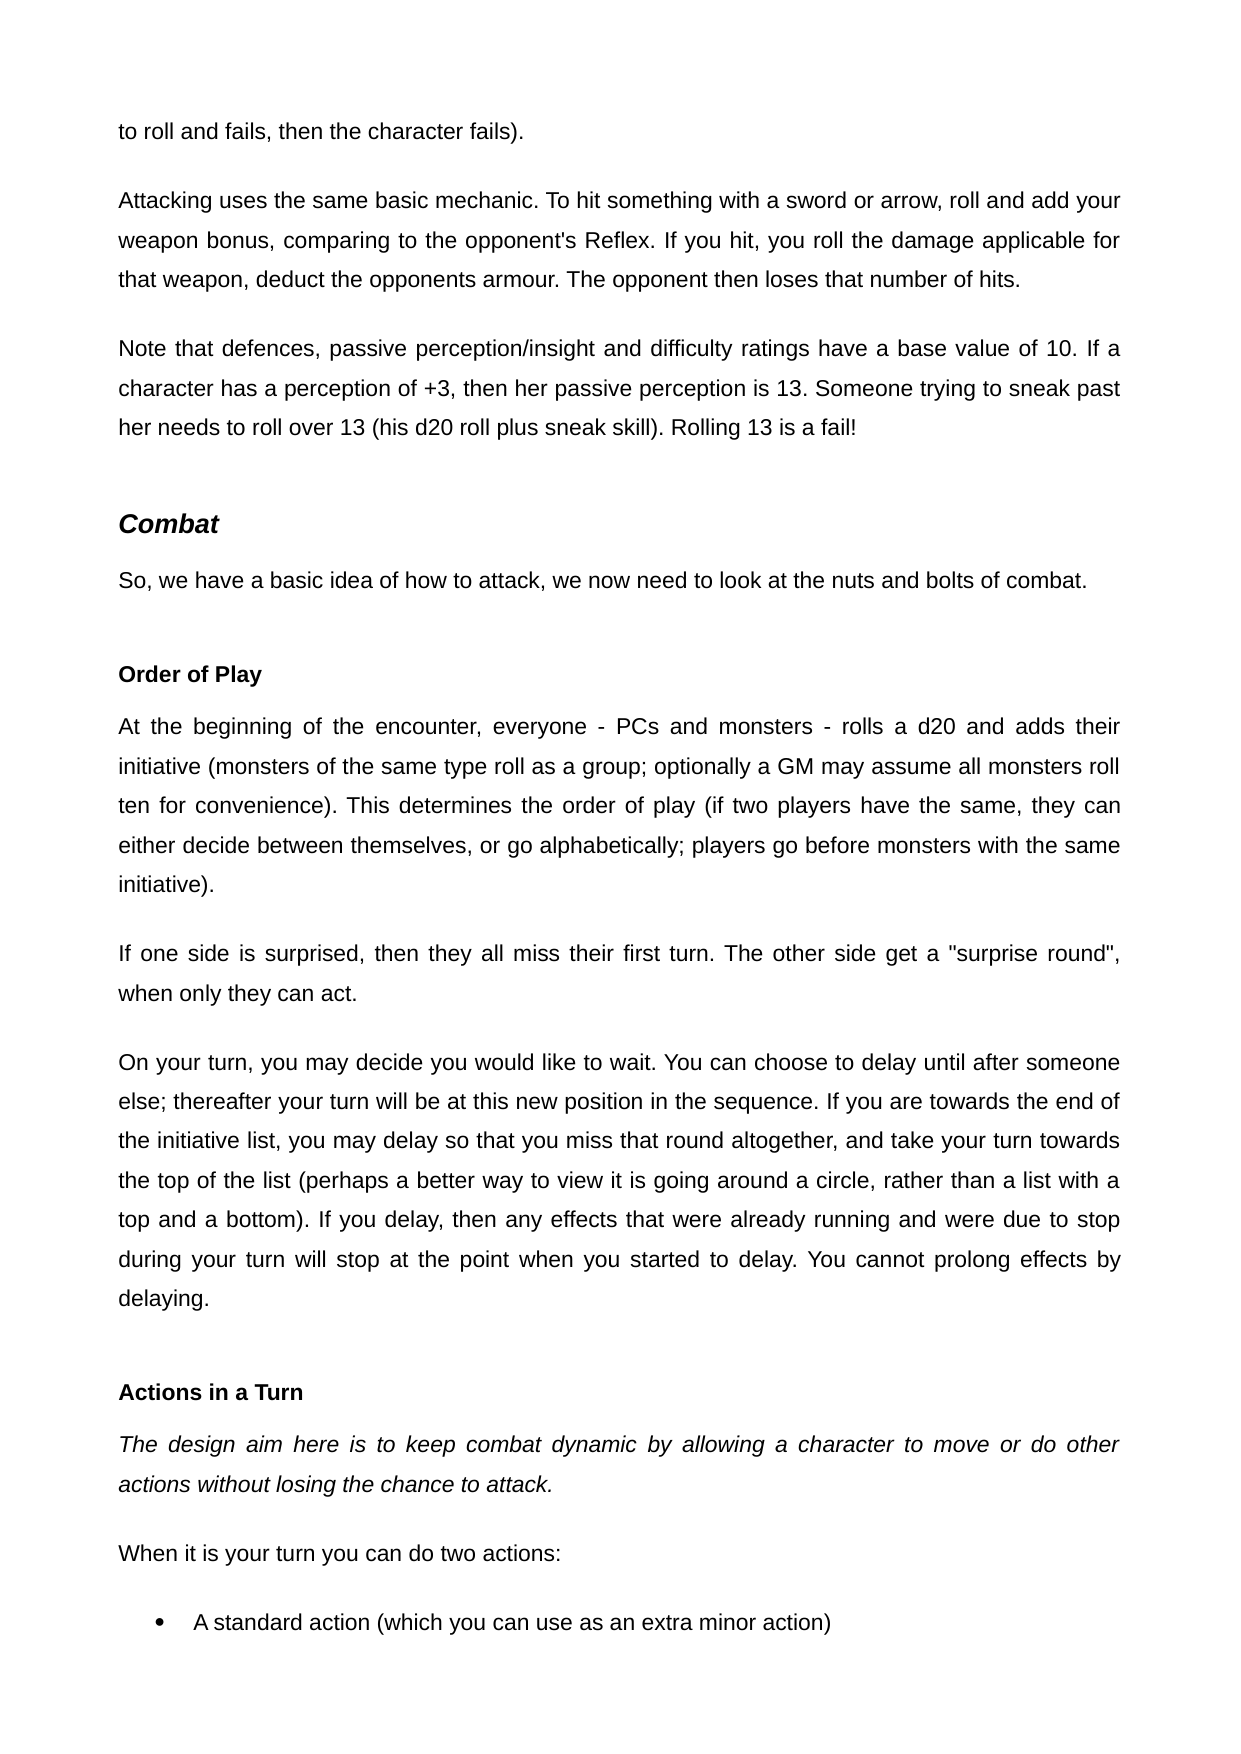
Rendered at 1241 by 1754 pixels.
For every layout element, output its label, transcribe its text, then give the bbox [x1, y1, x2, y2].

text When it is your turn you can do two actions: [118, 1540, 1122, 1566]
text Note that defences, passive perception/insight and difficulty ratings have a base value of 10. If a character has a perception of +3, then her passive perception is 13. Someone trying to sneak past her needs to roll over 13 (his d20 roll plus sneak skill). Rolling 13 is a fail! [118, 335, 1122, 440]
text At the beginning of the encounter, everyone - PCs and monsters - rolls a d20 and adds their initiative (monsters of the same type roll as a group; optionally a GM may assume all monsters roll ten for convenience). This determines the order of play (if two players have the same, they can either decide between themselves, or go alphabetically; players go before monsters with the same initiative). [118, 713, 1122, 897]
text On your turn, you may decide you would like to wait. You can choose to delay until after someone else; thereafter your turn will be at this new position in the sequence. If you are towards the end of the initiative list, you may delay so that you miss that round altogether, and take your turn towards the top of the list (perhaps a better way to view it is going around a circle, rather than a list with a top and a bottom). If you delay, then any effects that were already running and were due to stop during your turn will stop at the point when you started to delay. You cannot prolong effects by delaying. [118, 1048, 1122, 1312]
subtitle Order of Play [118, 661, 1122, 688]
text The design aim here is to keep combat dynamic by allowing a character to move or do other actions without losing the chance to attack. [118, 1431, 1122, 1497]
text If one side is surprised, then they all miss their first turn. The other side get a "surprise round", when only they can act. [118, 940, 1122, 1006]
text So, we have a basic idea of how to attack, we now need to look at the nuts and bolts of combat. [118, 567, 1122, 594]
subtitle Actions in a Turn [118, 1379, 1122, 1406]
list A standard action (which you can use as an extra minor action) [156, 1609, 1122, 1635]
text Attacking uses the same basic mechanic. To hit something with a sword or arrow, roll and add your weapon bonus, comparing to the opponent's Reflex. If you hit, you roll the damage applicable for that weapon, deduct the opponents armour. The opponent then loses that number of hits. [118, 187, 1122, 292]
subtitle Combat [118, 508, 1122, 539]
text to roll and fails, then the character fails). [118, 118, 1122, 144]
